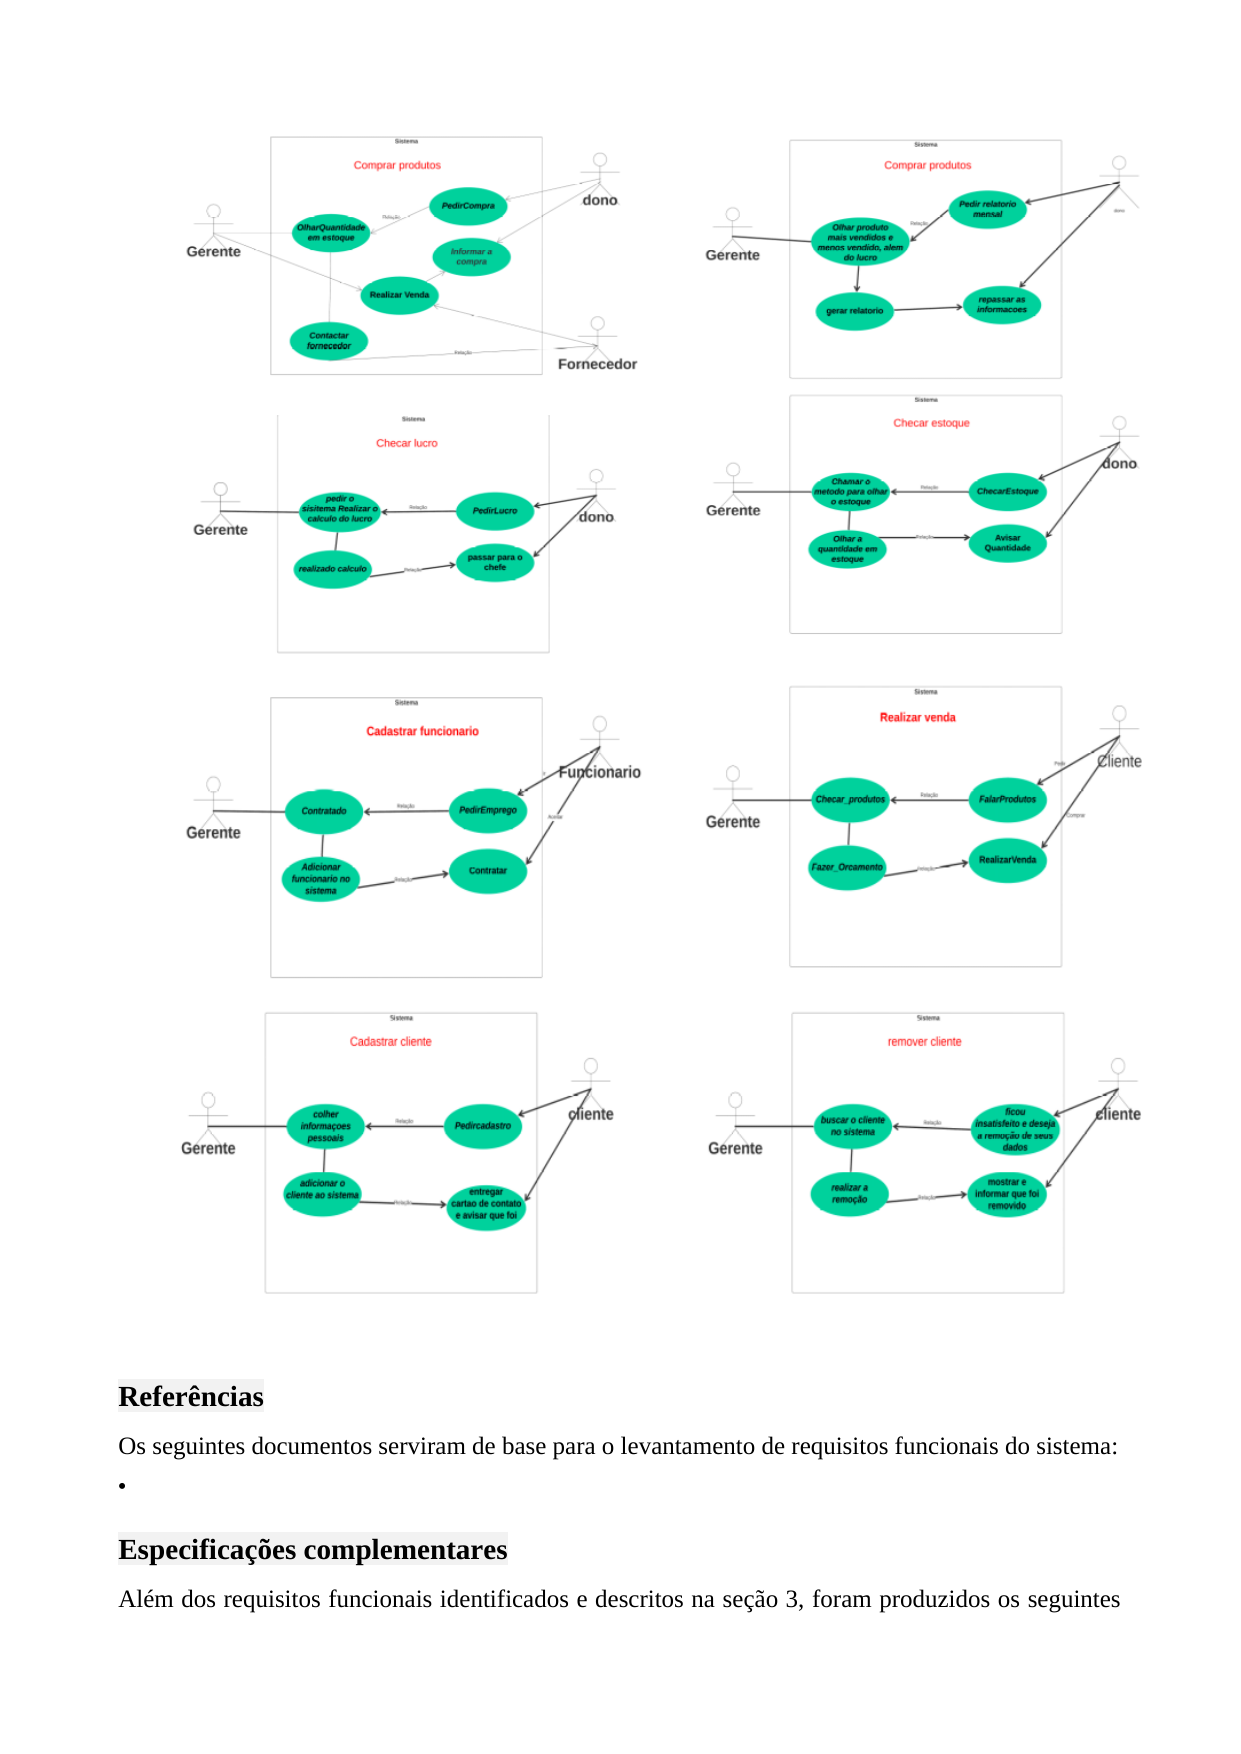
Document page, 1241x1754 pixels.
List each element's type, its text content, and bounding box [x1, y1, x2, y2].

text Referências [118, 1379, 1122, 1412]
text Os seguintes documentos serviram de base para o levantamento de requisitos funcionais do sistema: [118, 1431, 1122, 1460]
text Além dos requisitos funcionais identificados e descritos na seção 3, foram produzidos os seguintes [118, 1584, 1122, 1613]
text Especificações complementares [118, 1532, 1122, 1565]
